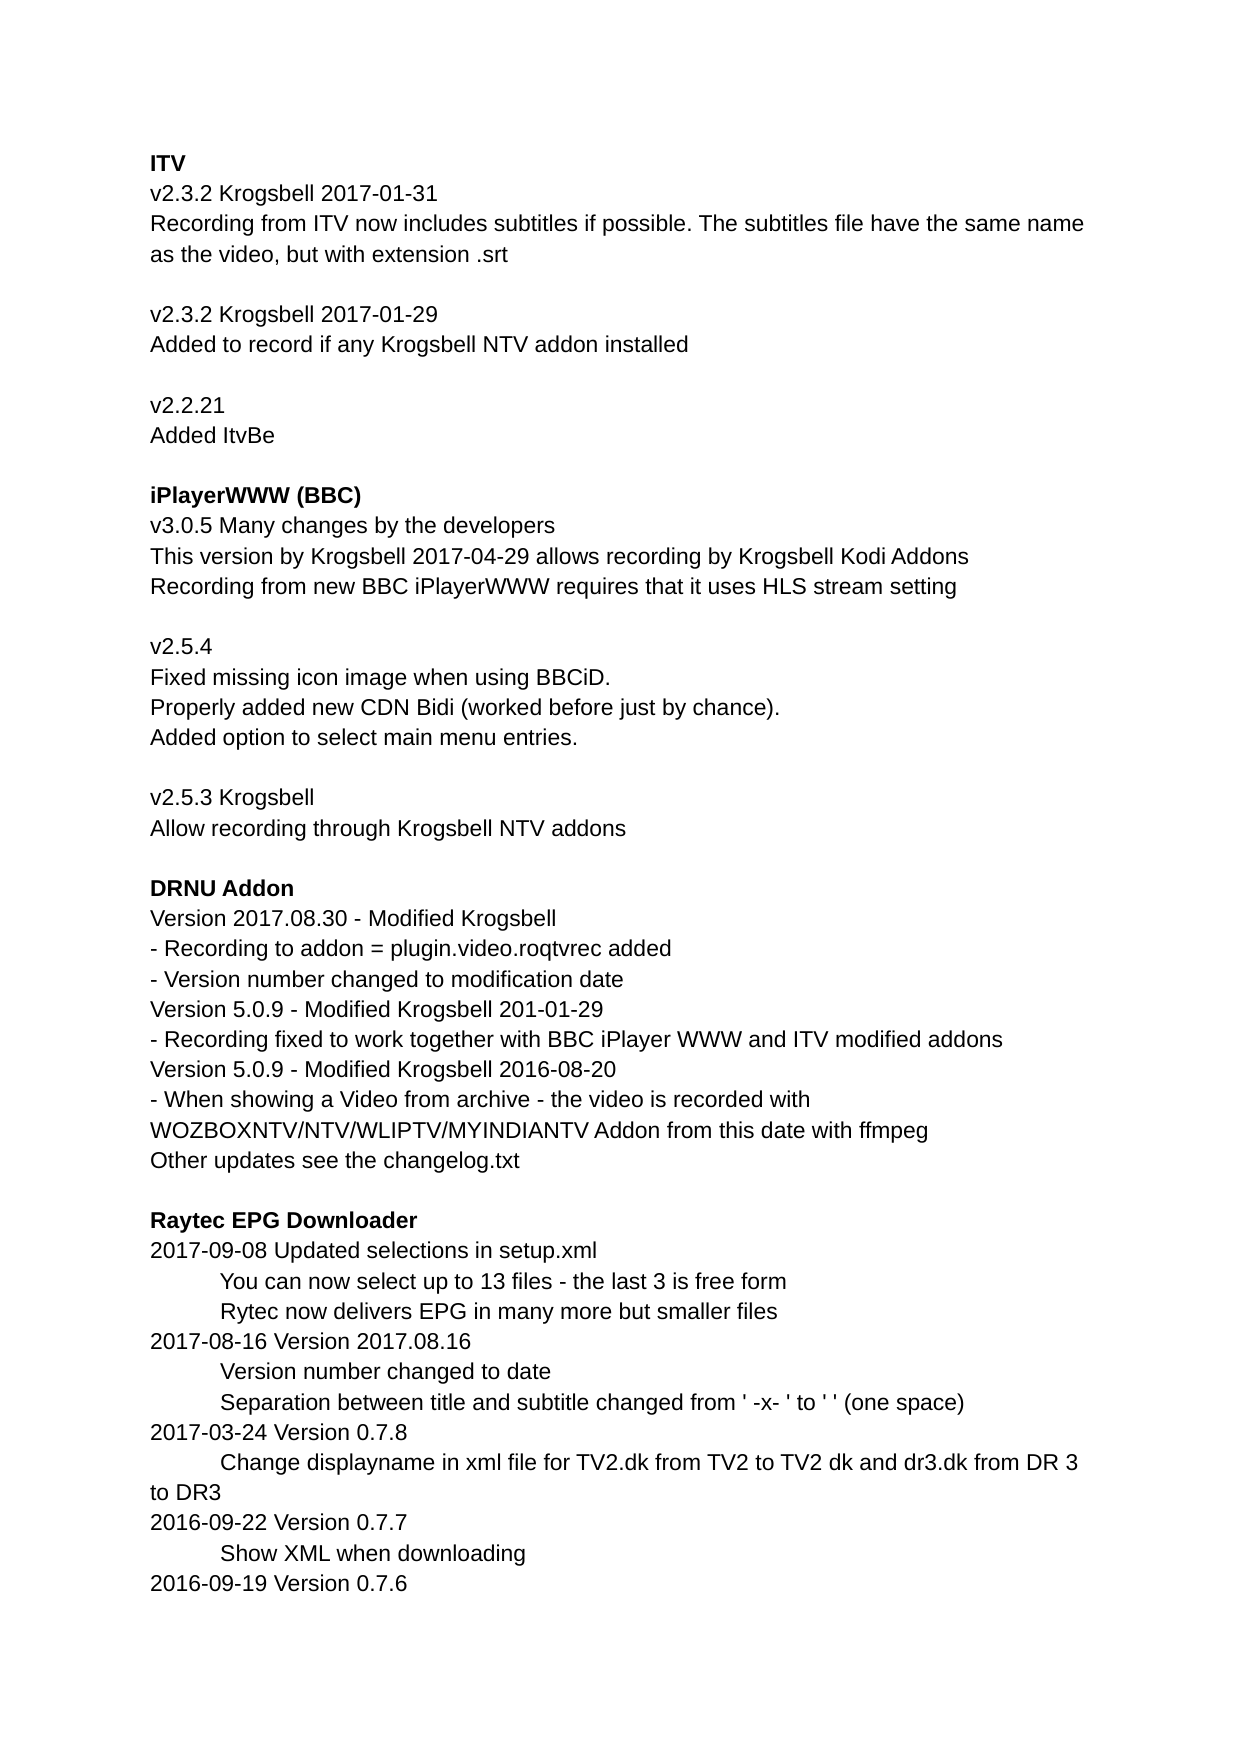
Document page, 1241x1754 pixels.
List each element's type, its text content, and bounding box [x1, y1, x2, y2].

text Version number changed to date [150, 1358, 1090, 1385]
text Rytec now delivers EPG in many more but smaller files [150, 1298, 1090, 1324]
text Version 5.0.9 - Modified Krogsbell 201-01-29 [150, 996, 1090, 1022]
text 2017-08-16 Version 2017.08.16 [150, 1328, 1090, 1354]
text - When showing a Video from archive - the video is recorded with WOZBOXNTV/NTV/WLIPTV/MYINDIANTV Addon from this date with ffmpeg [150, 1086, 1090, 1143]
text Raytec EPG Downloader [150, 1207, 1090, 1234]
text - Recording to addon = plugin.video.roqtvrec added [150, 935, 1090, 962]
text You can now select up to 13 files - the last 3 is free form [150, 1268, 1090, 1294]
text 2016-09-22 Version 0.7.7 [150, 1509, 1090, 1536]
text Separation between title and subtitle changed from ' -x- ' to ' ' (one space) [150, 1388, 1090, 1415]
text 2017-03-24 Version 0.7.8 [150, 1419, 1090, 1445]
text Show XML when downloading [150, 1539, 1090, 1566]
text Properly added new CDN Bidi (worked before just by chance). [150, 694, 1090, 720]
text v2.3.2 Krogsbell 2017-01-29 [150, 301, 1090, 327]
text 2016-09-19 Version 0.7.6 [150, 1570, 1090, 1596]
text ITV [150, 150, 1090, 176]
text Version 5.0.9 - Modified Krogsbell 2016-08-20 [150, 1056, 1090, 1083]
text v2.3.2 Krogsbell 2017-01-31 [150, 180, 1090, 207]
text Other updates see the changelog.txt [150, 1147, 1090, 1173]
text v2.5.3 Krogsbell [150, 784, 1090, 811]
text Change displayname in xml file for TV2.dk from TV2 to TV2 dk and dr3.dk from DR 3 to DR3 [150, 1449, 1090, 1506]
text Added ItvBe [150, 422, 1090, 448]
text Recording from ITV now includes subtitles if possible. The subtitles file have the same name as the video, but with extension .srt [150, 210, 1090, 267]
text - Version number changed to modification date [150, 966, 1090, 992]
text Version 2017.08.30 - Modified Krogsbell [150, 905, 1090, 932]
text iPlayerWWW (BBC) [150, 482, 1090, 509]
text Fixed missing icon image when using BBCiD. [150, 663, 1090, 690]
text DRNU Addon [150, 875, 1090, 901]
text Added to record if any Krogsbell NTV addon installed [150, 331, 1090, 358]
text v2.5.4 [150, 633, 1090, 660]
text 2017-09-08 Updated selections in setup.xml [150, 1237, 1090, 1264]
text This version by Krogsbell 2017-04-29 allows recording by Krogsbell Kodi Addons [150, 543, 1090, 569]
text v3.0.5 Many changes by the developers [150, 512, 1090, 539]
text v2.2.21 [150, 392, 1090, 418]
text - Recording fixed to work together with BBC iPlayer WWW and ITV modified addons [150, 1026, 1090, 1052]
text Added option to select main menu entries. [150, 724, 1090, 750]
text Allow recording through Krogsbell NTV addons [150, 814, 1090, 841]
text Recording from new BBC iPlayerWWW requires that it uses HLS stream setting [150, 573, 1090, 599]
